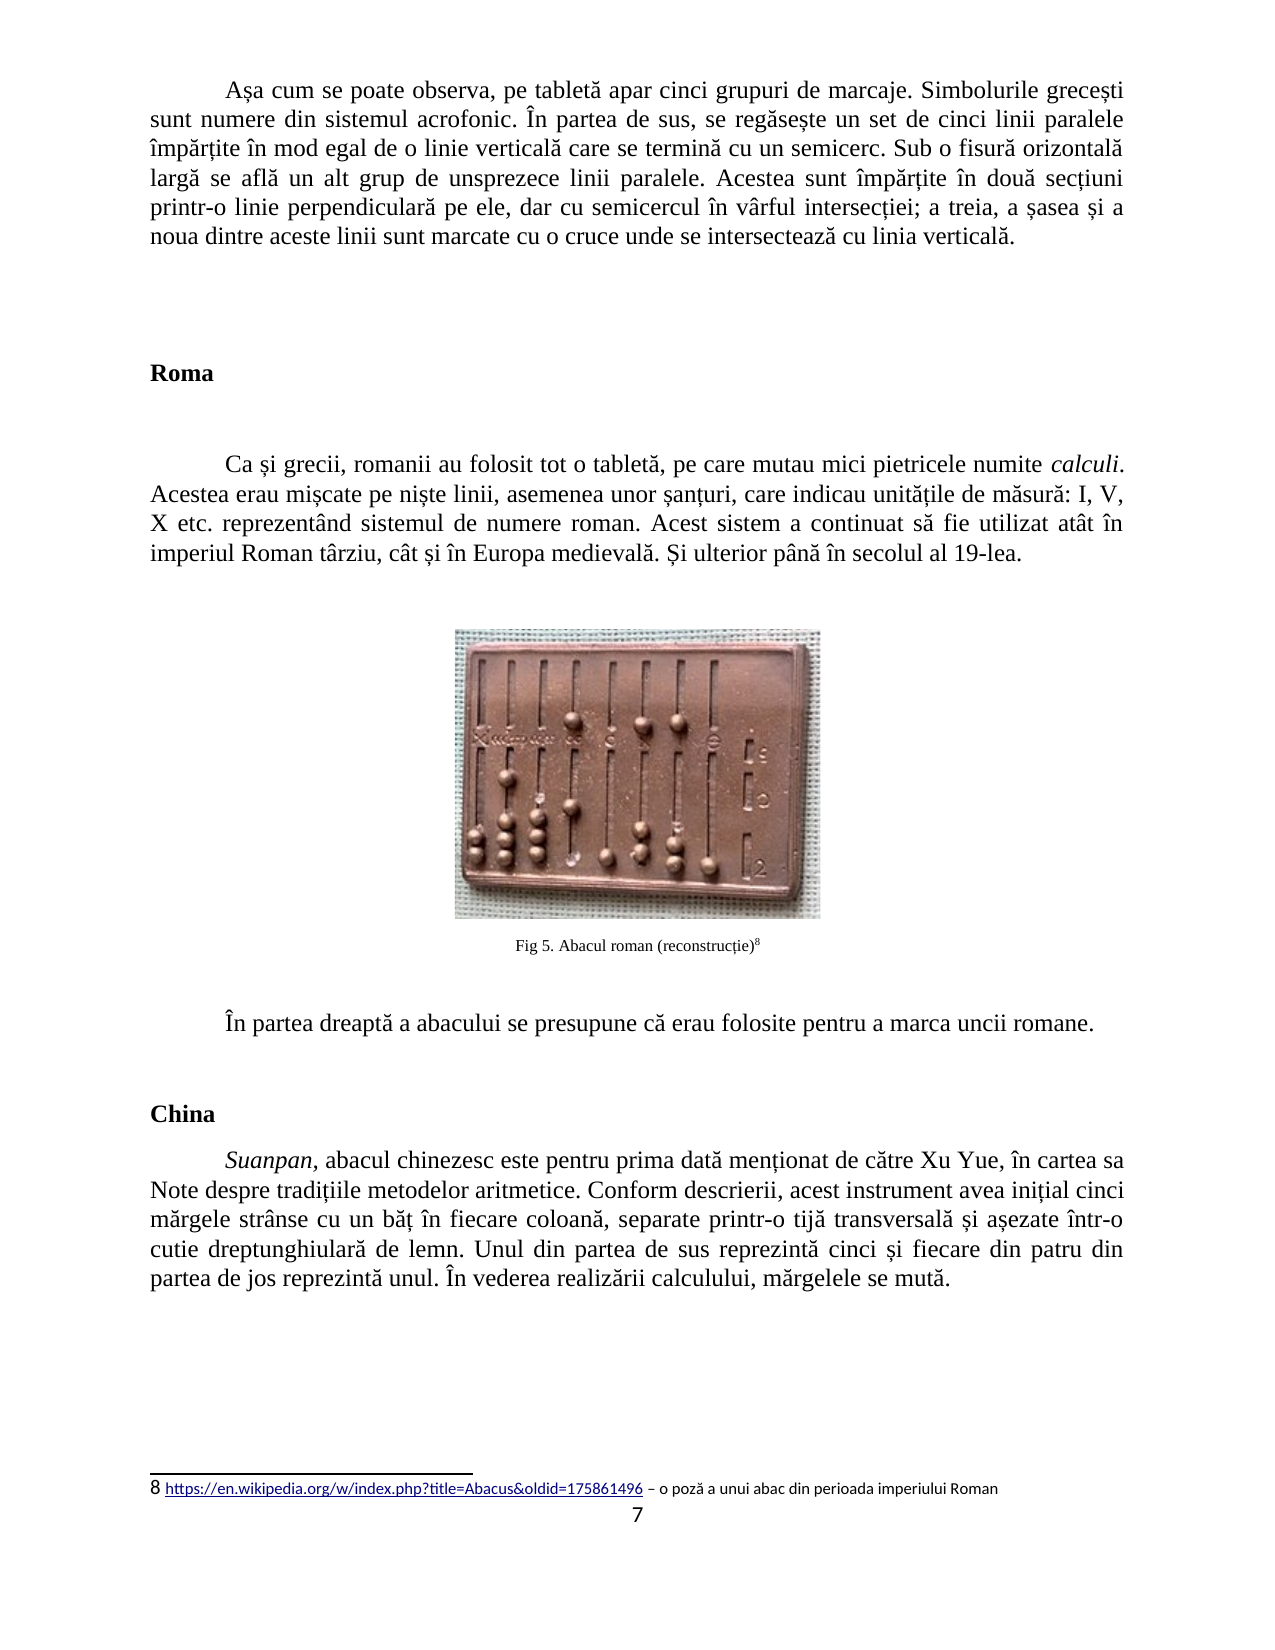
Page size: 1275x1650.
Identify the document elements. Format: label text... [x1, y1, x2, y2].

text China [150, 1099, 1125, 1128]
text Fig 5. Abacul roman (reconstrucție) [150, 936, 1125, 955]
text Așa cum se poate observa, pe tabletă apar cinci grupuri de marcaje. Simbolurile grecești sunt numere din sistemul acrofonic. În partea de sus, se regăsește un set de cinci linii paralele împărțite în mod egal de o linie verticală care se termină cu un semicerc. Sub o fisură orizontală largă se află un alt grup de unsprezece linii paralele. Acestea sunt împărțite în două secțiuni printr-o linie perpendiculară pe ele, dar cu semicercul în vârful intersecției; a treia, a șasea și a noua dintre aceste linii sunt marcate cu o cruce unde se intersectează cu linia verticală. [150, 75, 1125, 250]
text https://en.wikipedia.org/w/index.php?title=Abacus&oldid=175861496 – o poză a unui abac din perioada imperiului Roman [150, 1474, 1125, 1500]
text Ca și grecii, romanii au folosit tot o tabletă, pe care mutau mici pietricele numite calculi. Acestea erau mișcate pe niște linii, asemenea unor șanțuri, care indicau unitățile de măsură: I, V, X etc. reprezentând sistemul de numere roman. Acest sistem a continuat să fie utilizat atât în imperiul Roman târziu, cât și în Europa medievală. Și ulterior până în secolul al 19-lea. [150, 449, 1125, 566]
text Roma [150, 358, 1125, 387]
text În partea dreaptă a abacului se presupune că erau folosite pentru a marca uncii romane. [150, 1008, 1125, 1037]
text Suanpan, abacul chinezesc este pentru prima dată menționat de către Xu Yue, în cartea sa Note despre tradițiile metodelor aritmetice. Conform descrierii, acest instrument avea inițial cinci mărgele strânse cu un băț în fiecare coloană, separate printr-o tijă transversală și așezate într-o cutie dreptunghiulară de lemn. Unul din partea de sus reprezintă cinci și fiecare din patru din partea de jos reprezintă unul. În vederea realizării calculului, mărgelele se mută. [150, 1146, 1125, 1292]
